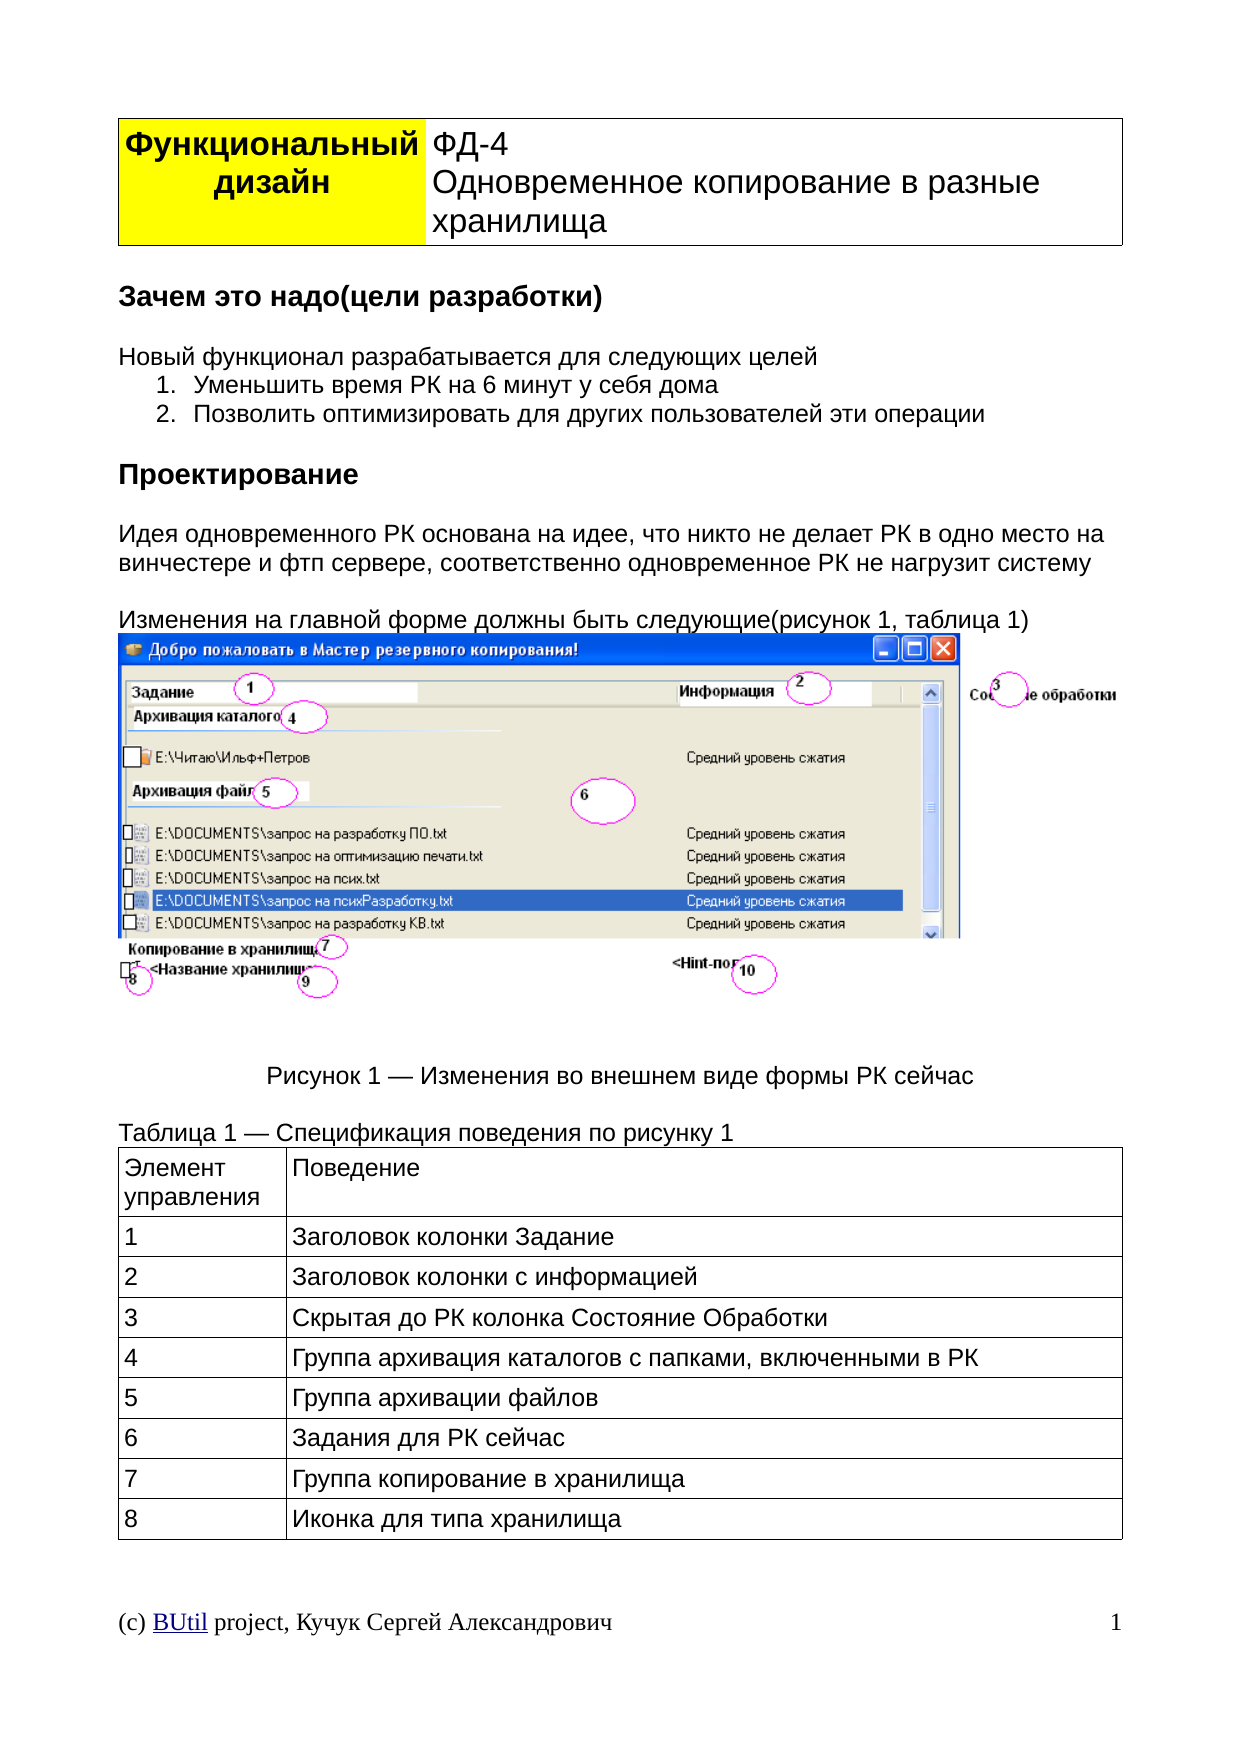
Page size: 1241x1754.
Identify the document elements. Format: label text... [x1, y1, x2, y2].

table_cell 8 [119, 1499, 286, 1538]
table_cell 3 [119, 1298, 286, 1337]
table_cell Иконка для типа хранилища [287, 1499, 1122, 1538]
table_cell 2 [119, 1257, 286, 1297]
text Изменения на главной форме должны быть следующие(рисунок 1, таблица 1) [118, 605, 1122, 633]
table_cell Заголовок колонки с информацией [287, 1257, 1122, 1297]
text Рисунок 1 — Изменения во внешнем виде формы РК сейчас [118, 1061, 1122, 1089]
text Новый функционал разрабатывается для следующих целей [118, 342, 1122, 370]
table_cell 6 [119, 1419, 286, 1458]
table_header Поведение [287, 1148, 1122, 1216]
text Идея одновременного РК основана на идее, что никто не делает РК в одно место на винчестере и фтп сервере, соответственно одновременное РК не нагрузит систему [118, 519, 1122, 576]
table_cell 5 [119, 1378, 286, 1418]
subtitle Проектирование [118, 457, 1122, 490]
table_cell Скрытая до РК колонка Состояние Обработки [287, 1298, 1122, 1337]
picture [118, 633, 1122, 1032]
table_cell Группа архивации файлов [287, 1378, 1122, 1418]
list Позволить оптимизировать для других пользователей эти операции [156, 399, 1122, 428]
table_cell 7 [119, 1459, 286, 1498]
table_cell Группа копирование в хранилища [287, 1459, 1122, 1498]
table_cell 4 [119, 1338, 286, 1377]
table_cell Заголовок колонки Задание [287, 1217, 1122, 1256]
table_cell 1 [119, 1217, 286, 1256]
list Уменьшить время РК на 6 минут у себя дома [156, 370, 1122, 399]
table_header Элемент управления [119, 1148, 286, 1216]
table_cell Группа архивация каталогов с папками, включенными в РК [287, 1338, 1122, 1377]
subtitle Зачем это надо(цели разработки) [118, 279, 1122, 313]
text Таблица 1 — Спецификация поведения по рисунку 1 [118, 1118, 1122, 1147]
table_cell Задания для РК сейчас [287, 1419, 1122, 1458]
